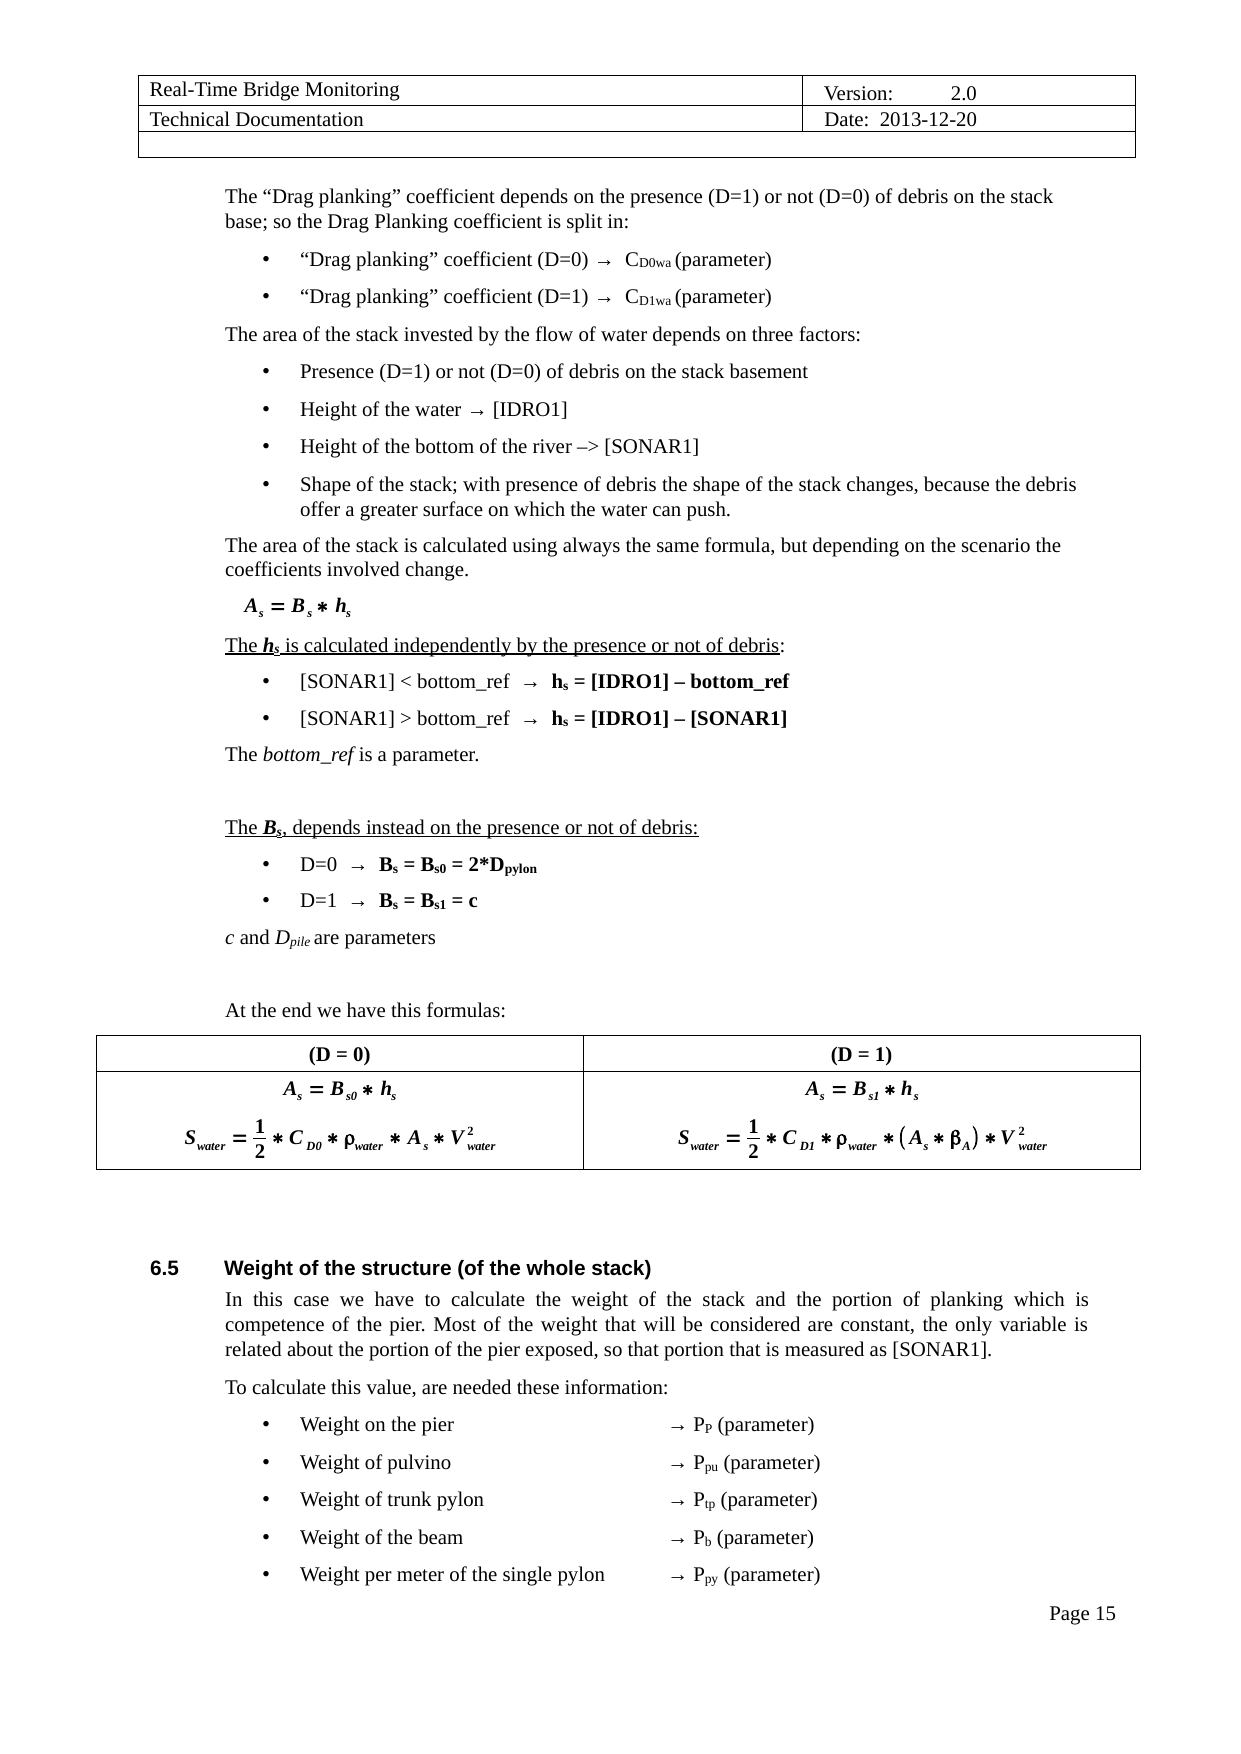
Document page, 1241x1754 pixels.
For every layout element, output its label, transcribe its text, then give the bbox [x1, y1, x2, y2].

text The area of the stack invested by the flow of water depends on three factors: [225, 321, 1090, 346]
text In this case we have to calculate the weight of the stack and the portion of planking which is competence of the pier. Most of the weight that will be considered are constant, the only variable is related about the portion of the pier exposed, so that portion that is measured as [SONAR1]. [225, 1286, 1090, 1361]
table_cell [584, 1109, 1140, 1169]
text To calculate this value, are needed these information: [225, 1374, 1090, 1399]
text The Bs, depends instead on the presence or not of debris: [225, 815, 1090, 839]
list Weight of the beam → Pb (parameter) [262, 1524, 1090, 1549]
list “Drag planking” coefficient (D=0) → CD0wa (parameter) [262, 246, 1090, 271]
list Shape of the stack; with presence of debris the shape of the stack changes, because the debris offer a greater surface on which the water can push. [262, 471, 1090, 521]
subtitle Weight of the structure (of the whole stack) [150, 1255, 1090, 1280]
table_header (D = 0) [97, 1036, 583, 1071]
list “Drag planking” coefficient (D=1) → CD1wa (parameter) [262, 283, 1090, 308]
list [SONAR1] > bottom_ref → hs = [IDRO1] – [SONAR1] [262, 706, 1090, 730]
text The area of the stack is calculated using always the same formula, but depending on the scenario the coefficients involved change. [225, 533, 1090, 581]
list Weight on the pier → PP (parameter) [262, 1411, 1090, 1436]
list Weight of trunk pylon → Ptp (parameter) [262, 1486, 1090, 1511]
list Weight of pulvino → Ppu (parameter) [262, 1449, 1090, 1474]
list Height of the water → [IDRO1] [262, 396, 1090, 421]
text The hs is calculated independently by the presence or not of debris: [225, 632, 1090, 657]
text The bottom_ref is a parameter. [225, 742, 1090, 766]
list Weight per meter of the single pylon → Ppy (parameter) [262, 1561, 1090, 1586]
text The “Drag planking” coefficient depends on the presence (D=1) or not (D=0) of debris on the stack base; so the Drag Planking coefficient is split in: [225, 183, 1090, 233]
table_cell [97, 1072, 583, 1109]
text c and Dpile are parameters [225, 925, 1090, 949]
table_header (D = 1) [584, 1036, 1140, 1071]
list Height of the bottom of the river –> [SONAR1] [262, 433, 1090, 458]
text At the end we have this formulas: [225, 998, 1090, 1022]
list D=1 → Bs = Bs1 = c [262, 888, 1090, 912]
list D=0 → Bs = Bs0 = 2*Dpylon [262, 852, 1090, 876]
table_cell [97, 1109, 583, 1169]
list Presence (D=1) or not (D=0) of debris on the stack basement [262, 358, 1090, 383]
list [SONAR1] < bottom_ref → hs = [IDRO1] – bottom_ref [262, 669, 1090, 693]
table_cell [584, 1072, 1140, 1109]
